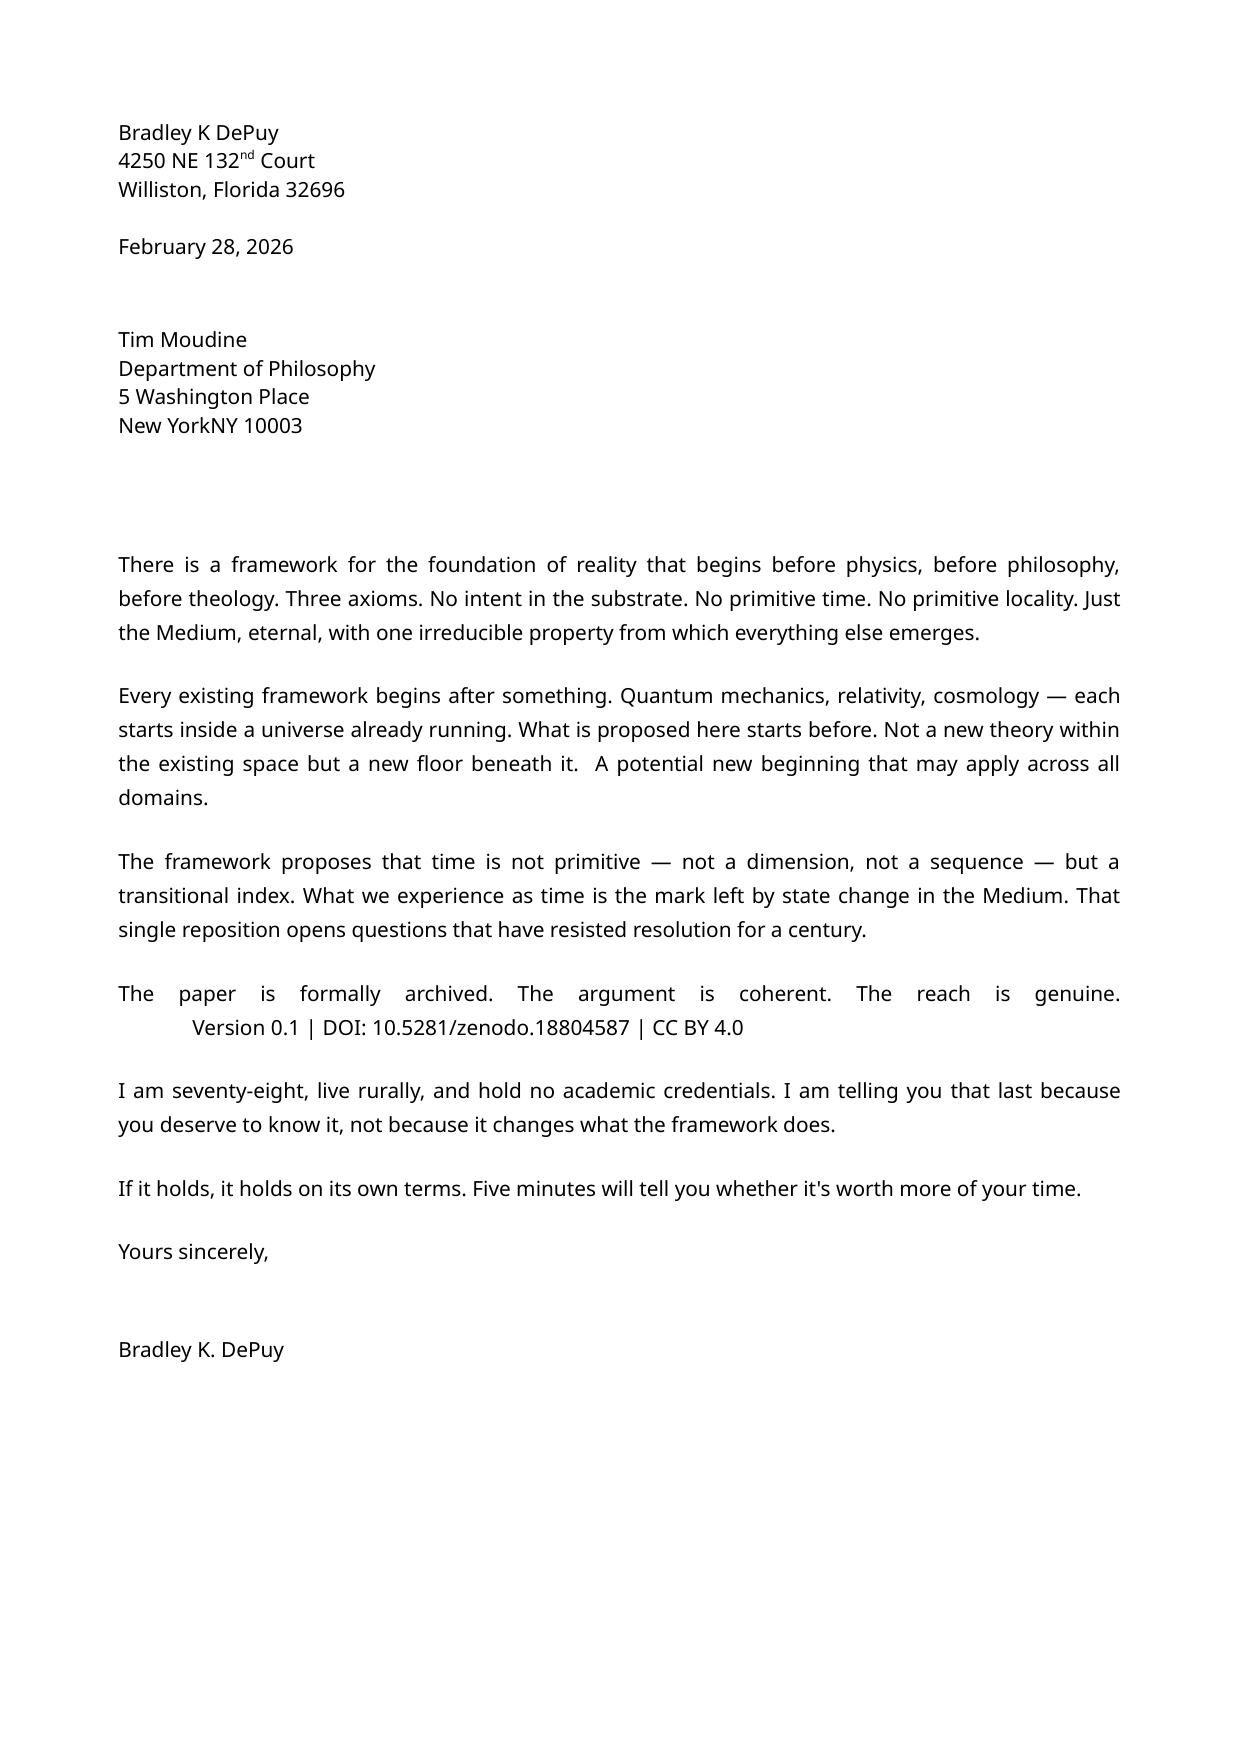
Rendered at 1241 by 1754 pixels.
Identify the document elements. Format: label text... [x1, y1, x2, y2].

text Department of Philosophy [118, 354, 561, 382]
text The framework proposes that time is not primitive — not a dimension, not a sequence — but a transitional index. What we experience as time is the mark left by state change in the Medium. That single reposition opens questions that have resisted resolution for a century. [118, 847, 1122, 944]
text Yours sincerely, [118, 1237, 1122, 1300]
text The paper is formally archived. The argument is coherent. The reach is genuine. Version 0.1 | DOI: 10.5281/zenodo.18804587 | CC BY 4.0 [118, 979, 1122, 1041]
text I am seventy-eight, live rurally, and hold no academic credentials. I am telling you that last because you deserve to know it, not because it changes what the framework does. [118, 1076, 1122, 1139]
text New YorkNY 10003 [118, 411, 561, 439]
text If it holds, it holds on its own terms. Five minutes will tell you whether it's worth more of your time. [118, 1174, 1122, 1202]
text Tim Moudine [118, 326, 561, 354]
text Bradley K. DePuy [118, 1335, 1122, 1363]
text There is a framework for the foundation of reality that begins before physics, before philosophy, before theology. Three axioms. No intent in the substrate. No primitive time. No primitive locality. Just the Medium, eternal, with one irreducible property from which everything else emerges. [118, 319, 1122, 646]
text Every existing framework begins after something. Quantum mechanics, relativity, cosmology — each starts inside a universe already running. What is proposed here starts before. Not a new theory within the existing space but a new floor beneath it. A potential new beginning that may apply across all domains. [118, 681, 1122, 812]
text Bradley K DePuy 4250 NE 132nd Court Williston, Florida 32696 February 28, 2026 [118, 118, 1122, 260]
text 5 Washington Place [118, 382, 561, 411]
